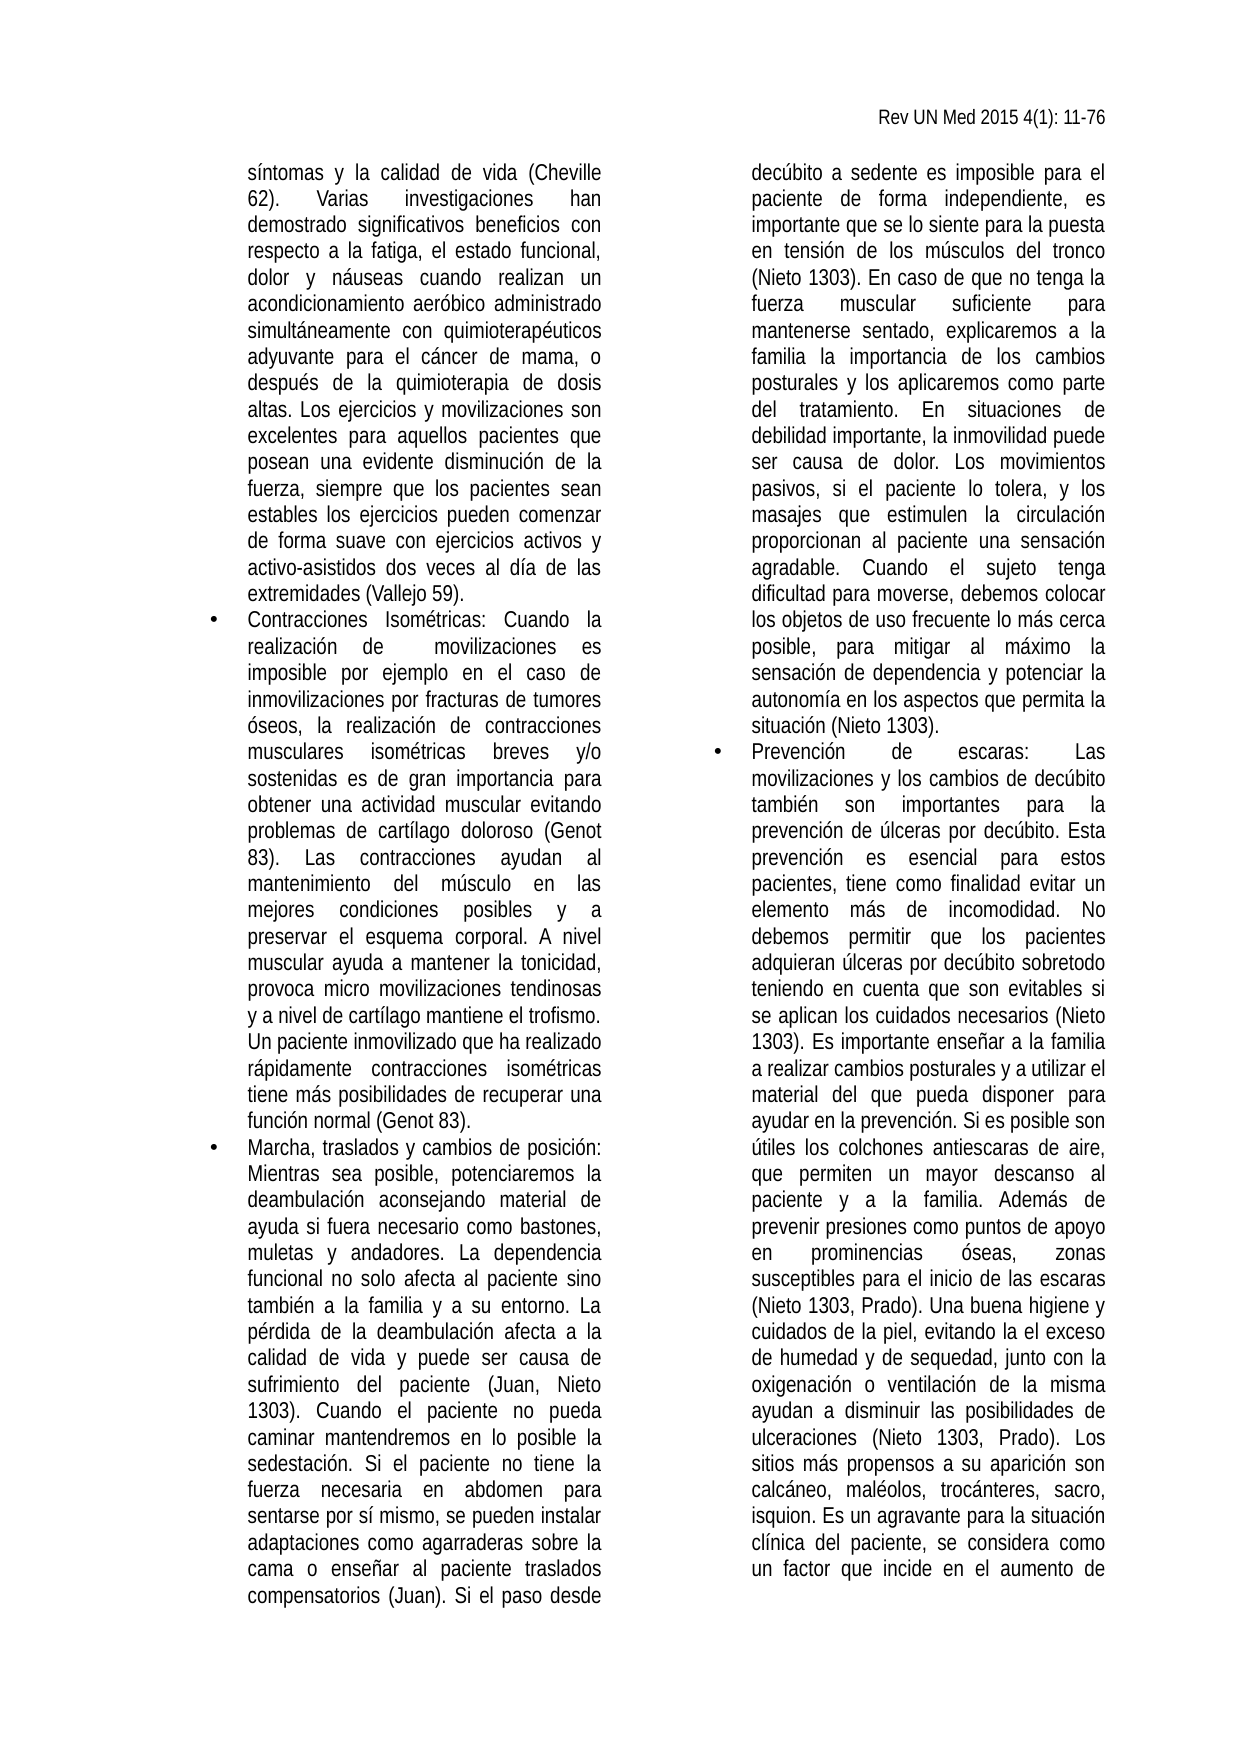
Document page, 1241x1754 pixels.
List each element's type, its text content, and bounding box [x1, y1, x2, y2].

list Prevención de escaras: Las movilizaciones y los cambios de decúbito también son importantes para la prevención de úlceras por decúbito. Esta prevención es esencial para estos pacientes, tiene como finalidad evitar un elemento más de incomodidad. No debemos permitir que los pacientes adquieran úlceras por decúbito sobretodo teniendo en cuenta que son evitables si se aplican los cuidados necesarios (Nieto 1303). Es importante enseñar a la familia a realizar cambios posturales y a utilizar el material del que pueda disponer para ayudar en la prevención. Si es posible son útiles los colchones antiescaras de aire, que permiten un mayor descanso al paciente y a la familia. Además de prevenir presiones como puntos de apoyo en prominencias óseas, zonas susceptibles para el inicio de las escaras (Nieto 1303, Prado). Una buena higiene y cuidados de la piel, evitando la el exceso de humedad y de sequedad, junto con la oxigenación o ventilación de la misma ayudan a disminuir las posibilidades de ulceraciones (Nieto 1303, Prado). Los sitios más propensos a su aparición son calcáneo, maléolos, trocánteres, sacro, isquion. Es un agravante para la situación clínica del paciente, se considera como un factor que incide en el aumento de [714, 738, 1106, 1582]
list decúbito a sedente es imposible para el paciente de forma independiente, es importante que se lo siente para la puesta en tensión de los músculos del tronco (Nieto 1303). En caso de que no tenga la fuerza muscular suficiente para mantenerse sentado, explicaremos a la familia la importancia de los cambios posturales y los aplicaremos como parte del tratamiento. En situaciones de debilidad importante, la inmovilidad puede ser causa de dolor. Los movimientos pasivos, si el paciente lo tolera, y los masajes que estimulen la circulación proporcionan al paciente una sensación agradable. Cuando el sujeto tenga dificultad para moverse, debemos colocar los objetos de uso frecuente lo más cerca posible, para mitigar al máximo la sensación de dependencia y potenciar la autonomía en los aspectos que permita la situación (Nieto 1303). [714, 158, 1106, 738]
list Contracciones Isométricas: Cuando la realización de movilizaciones es imposible por ejemplo en el caso de inmovilizaciones por fracturas de tumores óseos, la realización de contracciones musculares isométricas breves y/o sostenidas es de gran importancia para obtener una actividad muscular evitando problemas de cartílago doloroso (Genot 83). Las contracciones ayudan al mantenimiento del músculo en las mejores condiciones posibles y a preservar el esquema corporal. A nivel muscular ayuda a mantener la tonicidad, provoca micro movilizaciones tendinosas y a nivel de cartílago mantiene el trofismo. Un paciente inmovilizado que ha realizado rápidamente contracciones isométricas tiene más posibilidades de recuperar una función normal (Genot 83). [210, 606, 601, 1133]
list síntomas y la calidad de vida (Cheville 62). Varias investigaciones han demostrado significativos beneficios con respecto a la fatiga, el estado funcional, dolor y náuseas cuando realizan un acondicionamiento aeróbico administrado simultáneamente con quimioterapéuticos adyuvante para el cáncer de mama, o después de la quimioterapia de dosis altas. Los ejercicios y movilizaciones son excelentes para aquellos pacientes que posean una evidente disminución de la fuerza, siempre que los pacientes sean estables los ejercicios pueden comenzar de forma suave con ejercicios activos y activo-asistidos dos veces al día de las extremidades (Vallejo 59). [210, 158, 601, 606]
list Marcha, traslados y cambios de posición: Mientras sea posible, potenciaremos la deambulación aconsejando material de ayuda si fuera necesario como bastones, muletas y andadores. La dependencia funcional no solo afecta al paciente sino también a la familia y a su entorno. La pérdida de la deambulación afecta a la calidad de vida y puede ser causa de sufrimiento del paciente (Juan, Nieto 1303). Cuando el paciente no pueda caminar mantendremos en lo posible la sedestación. Si el paciente no tiene la fuerza necesaria en abdomen para sentarse por sí mismo, se pueden instalar adaptaciones como agarraderas sobre la cama o enseñar al paciente traslados compensatorios (Juan). Si el paso desde [210, 1133, 601, 1608]
